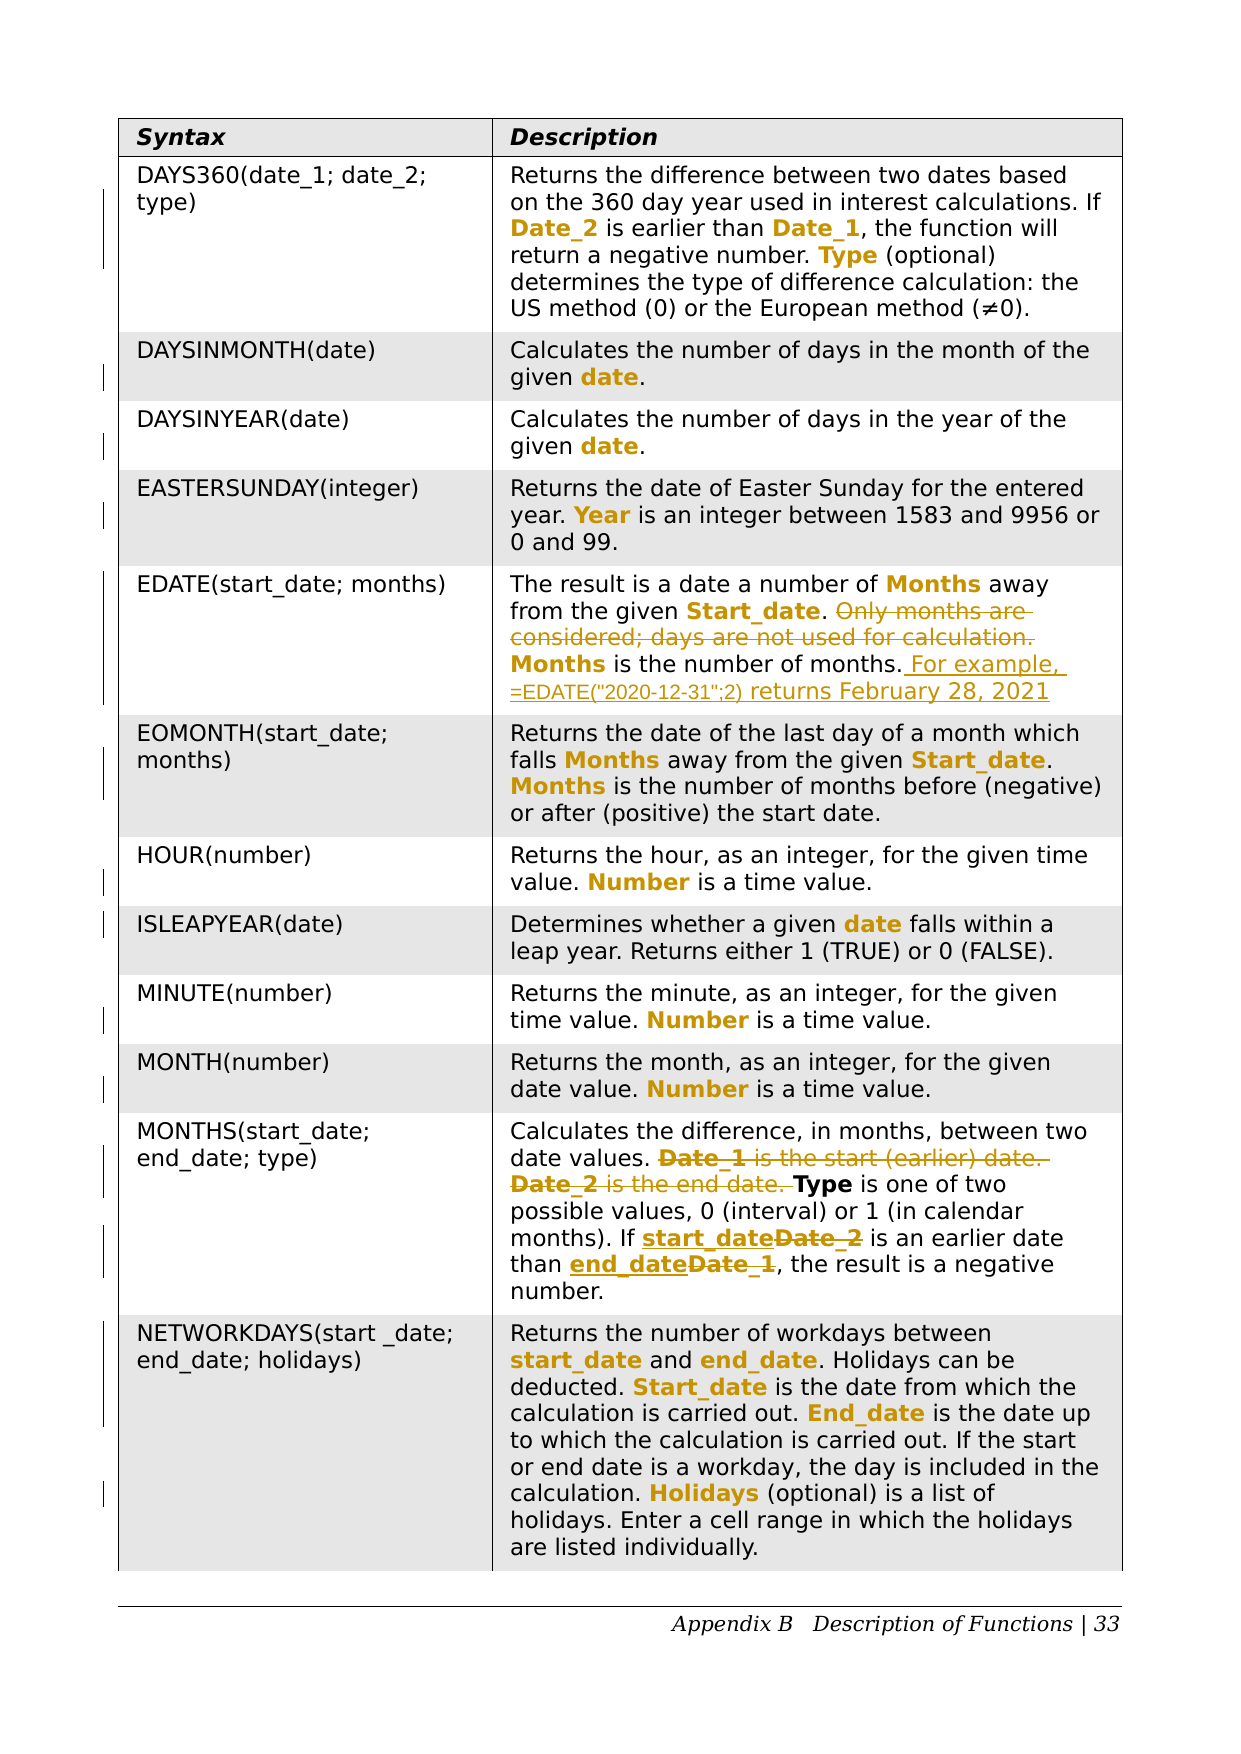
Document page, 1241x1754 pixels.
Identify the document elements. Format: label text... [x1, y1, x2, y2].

table_cell Returns the hour, as an integer, for the given time value. Number is a time value. [493, 837, 1122, 906]
table_cell EDATE(start_date; months) [119, 566, 492, 714]
table_cell NETWORKDAYS(start _date; end_date; holidays) [119, 1315, 492, 1571]
table_cell The result is a date a number of Months away from the given Start_date. Months is the number of months. For example, =EDATE("2020-12-31";2) returns February 28, 2021 [493, 566, 1122, 714]
table_cell Returns the number of workdays between start_date and end_date. Holidays can be deducted. Start_date is the date from which the calculation is carried out. End_date is the date up to which the calculation is carried out. If the start or end date is a workday, the day is included in the calculation. Holidays (optional) is a list of holidays. Enter a cell range in which the holidays are listed individually. [493, 1315, 1122, 1571]
table_cell MONTHS(start_date; end_date; type) [119, 1113, 492, 1315]
table_cell Returns the date of Easter Sunday for the entered year. Year is an integer between 1583 and 9956 or 0 and 99. [493, 470, 1122, 566]
table_cell DAYS360(date_1; date_2; type) [119, 157, 492, 332]
table_cell Returns the difference between two dates based on the 360 day year used in interest calculations. If Date_2 is earlier than Date_1, the function will return a negative number. Type (optional) determines the type of difference calculation: the US method (0) or the European method (≠0). [493, 157, 1122, 332]
table_cell MINUTE(number) [119, 975, 492, 1044]
table_cell MONTH(number) [119, 1044, 492, 1113]
table_cell DAYSINMONTH(date) [119, 332, 492, 401]
table_cell Calculates the difference, in months, between two date values. Type is one of two possible values, 0 (interval) or 1 (in calendar months). If start_date is an earlier date than end_date, the result is a negative number. [493, 1113, 1122, 1315]
table_header Syntax [119, 119, 492, 156]
table_header Description [493, 119, 1122, 156]
table_cell DAYSINYEAR(date) [119, 401, 492, 470]
table_cell EOMONTH(start_date; months) [119, 715, 492, 837]
table_cell Returns the minute, as an integer, for the given time value. Number is a time value. [493, 975, 1122, 1044]
table_cell Returns the date of the last day of a month which falls Months away from the given Start_date. Months is the number of months before (negative) or after (positive) the start date. [493, 715, 1122, 837]
table_cell Calculates the number of days in the year of the given date. [493, 401, 1122, 470]
table_cell EASTERSUNDAY(integer) [119, 470, 492, 566]
table_cell Returns the month, as an integer, for the given date value. Number is a time value. [493, 1044, 1122, 1113]
table_cell ISLEAPYEAR(date) [119, 906, 492, 975]
table_cell HOUR(number) [119, 837, 492, 906]
table_cell Determines whether a given date falls within a leap year. Returns either 1 (TRUE) or 0 (FALSE). [493, 906, 1122, 975]
table_cell Calculates the number of days in the month of the given date. [493, 332, 1122, 401]
